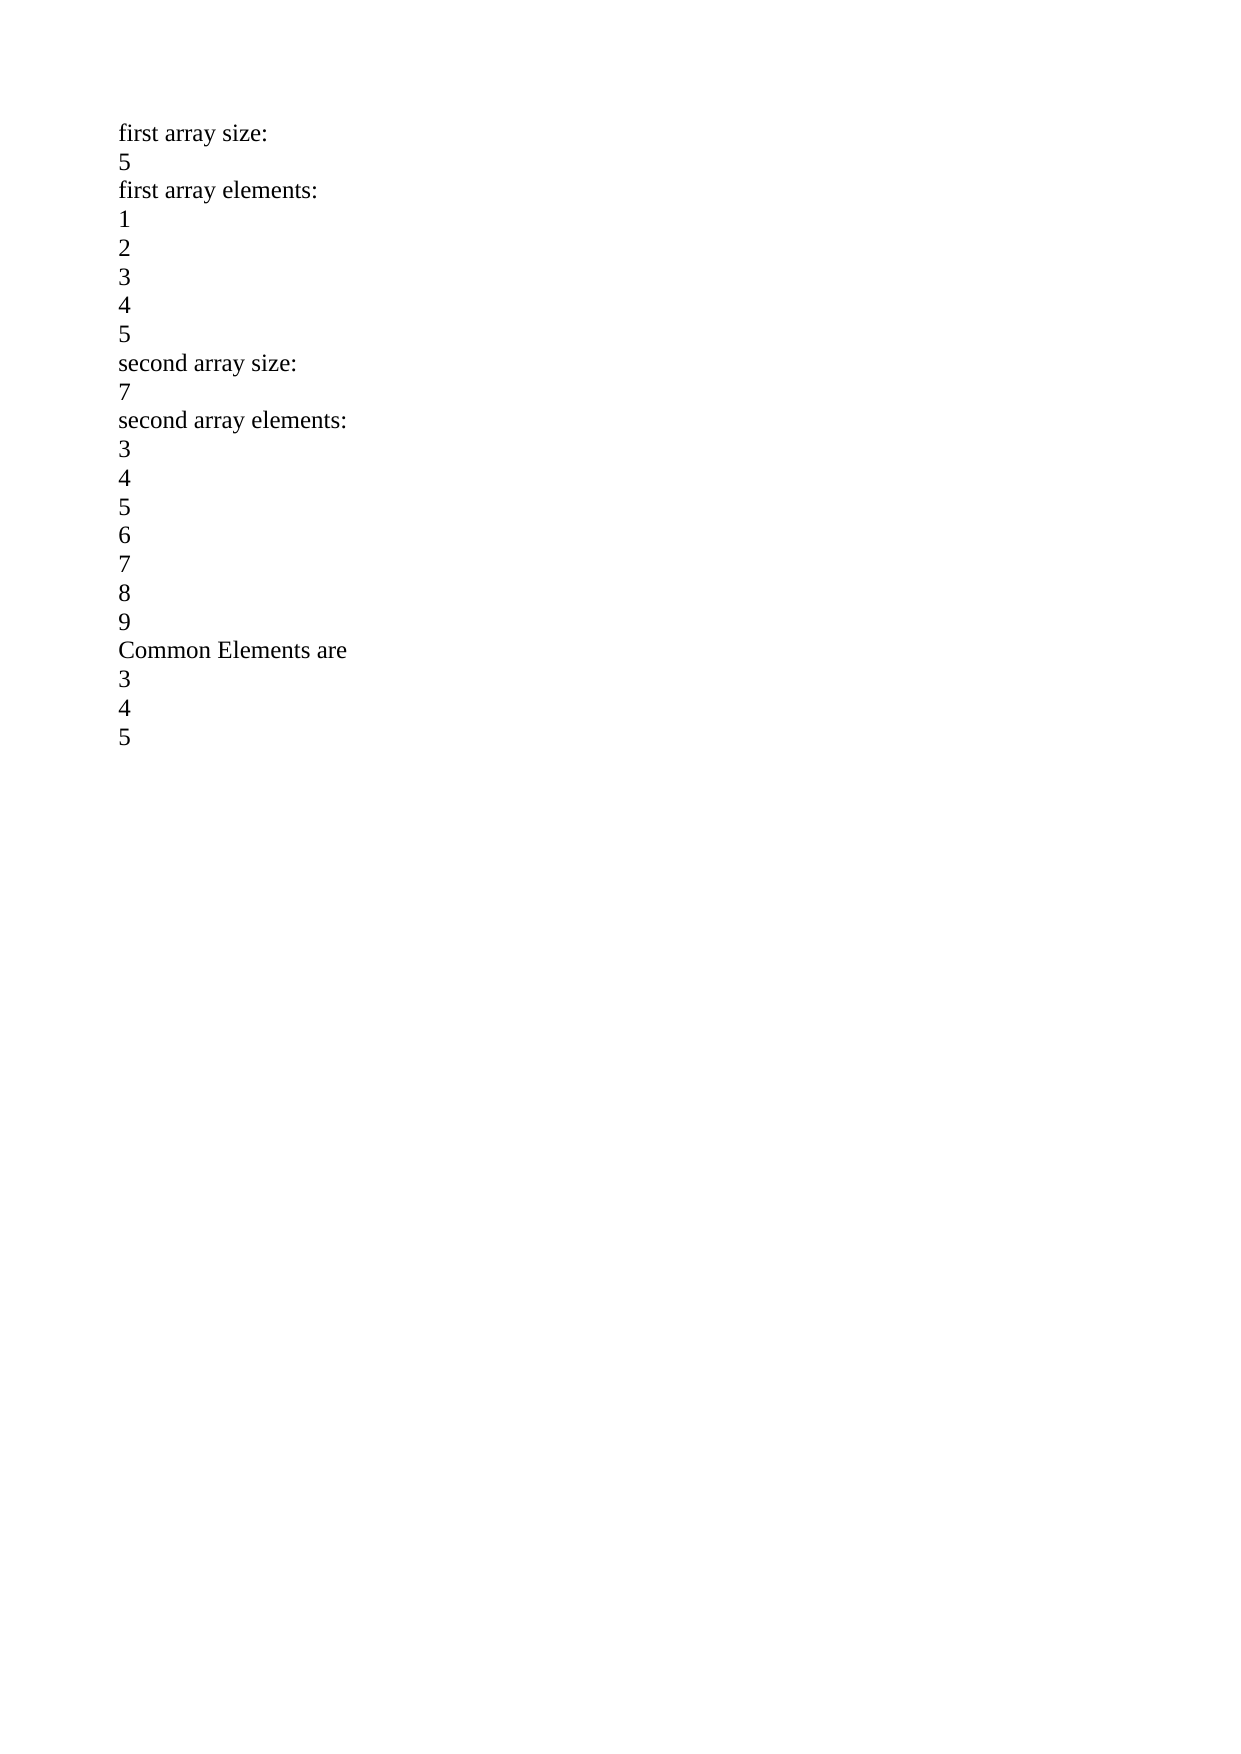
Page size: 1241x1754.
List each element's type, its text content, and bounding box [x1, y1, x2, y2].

text Common Elements are [118, 636, 1122, 664]
text 4 [118, 693, 1122, 722]
text 4 [118, 463, 1122, 492]
text 6 [118, 521, 1122, 549]
text 5 [118, 319, 1122, 348]
text 5 [118, 722, 1122, 751]
text 3 [118, 262, 1122, 291]
text 3 [118, 664, 1122, 693]
text first array size: [118, 118, 1122, 147]
text 8 [118, 578, 1122, 607]
text first array elements: [118, 176, 1122, 204]
text 3 [118, 434, 1122, 463]
text 7 [118, 549, 1122, 578]
text 5 [118, 147, 1122, 176]
text 7 [118, 377, 1122, 406]
text 2 [118, 233, 1122, 262]
text 5 [118, 492, 1122, 521]
text 9 [118, 607, 1122, 636]
text second array elements: [118, 406, 1122, 434]
text 1 [118, 204, 1122, 233]
text 4 [118, 291, 1122, 319]
text second array size: [118, 348, 1122, 377]
